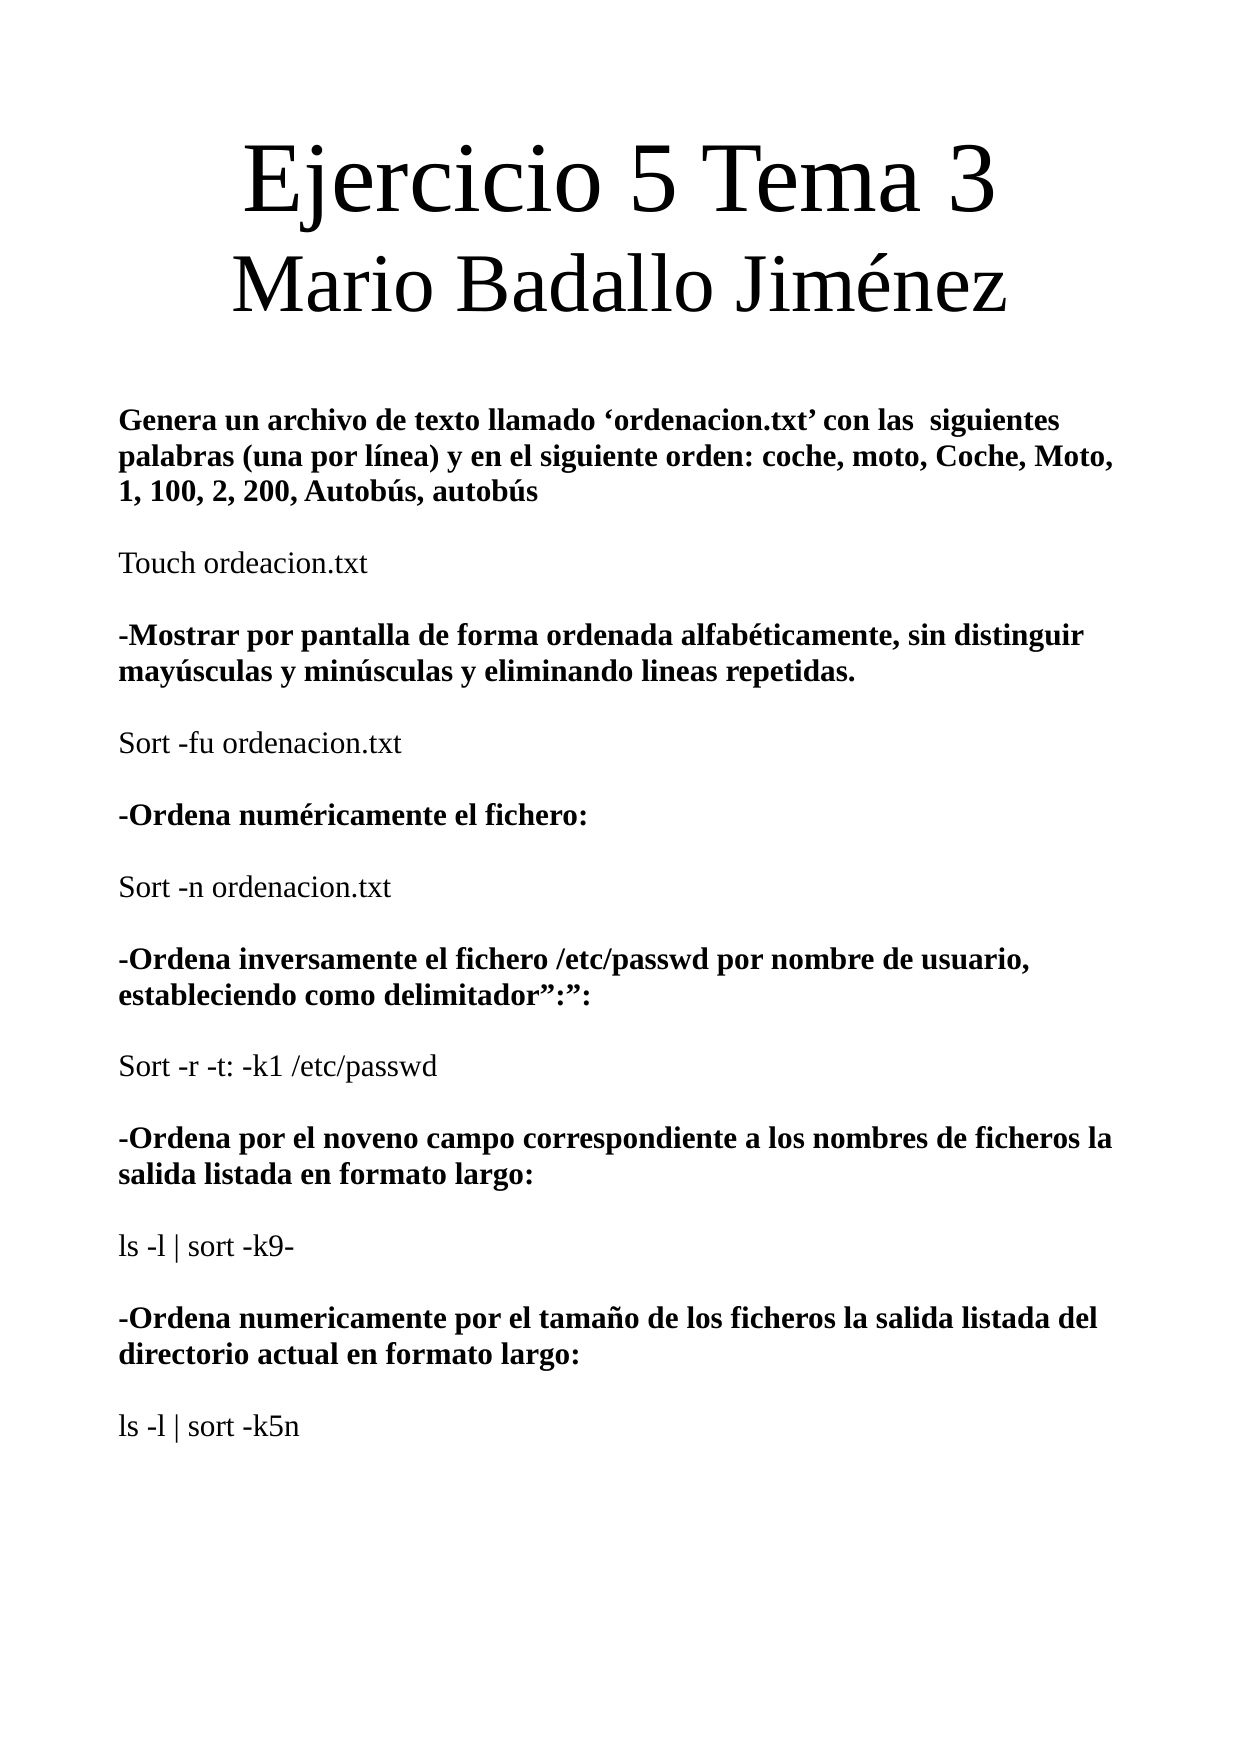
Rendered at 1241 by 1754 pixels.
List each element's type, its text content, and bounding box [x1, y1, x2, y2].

text Sort -r -t: -k1 /etc/passwd [118, 1048, 1122, 1084]
text -Ordena numericamente por el tamaño de los ficheros la salida listada del directorio actual en formato largo: [118, 1299, 1122, 1371]
text Mario Badallo Jiménez [118, 233, 1122, 329]
text -Ordena inversamente el fichero /etc/passwd por nombre de usuario, estableciendo como delimitador”:”: [118, 940, 1122, 1012]
text Sort -n ordenacion.txt [118, 868, 1122, 904]
text -Mostrar por pantalla de forma ordenada alfabéticamente, sin distinguir mayúsculas y minúsculas y eliminando lineas repetidas. [118, 616, 1122, 688]
text Sort -fu ordenacion.txt [118, 724, 1122, 760]
text Genera un archivo de texto llamado ‘ordenacion.txt’ con las siguientes palabras (una por línea) y en el siguiente orden: coche, moto, Coche, Moto, 1, 100, 2, 200, Autobús, autobús [118, 401, 1122, 509]
text -Ordena por el noveno campo correspondiente a los nombres de ficheros la salida listada en formato largo: [118, 1119, 1122, 1191]
text Ejercicio 5 Tema 3 [118, 118, 1122, 233]
text Touch ordeacion.txt [118, 544, 1122, 581]
text ls -l | sort -k9- [118, 1227, 1122, 1263]
text ls -l | sort -k5n [118, 1407, 1122, 1443]
text -Ordena numéricamente el fichero: [118, 796, 1122, 832]
